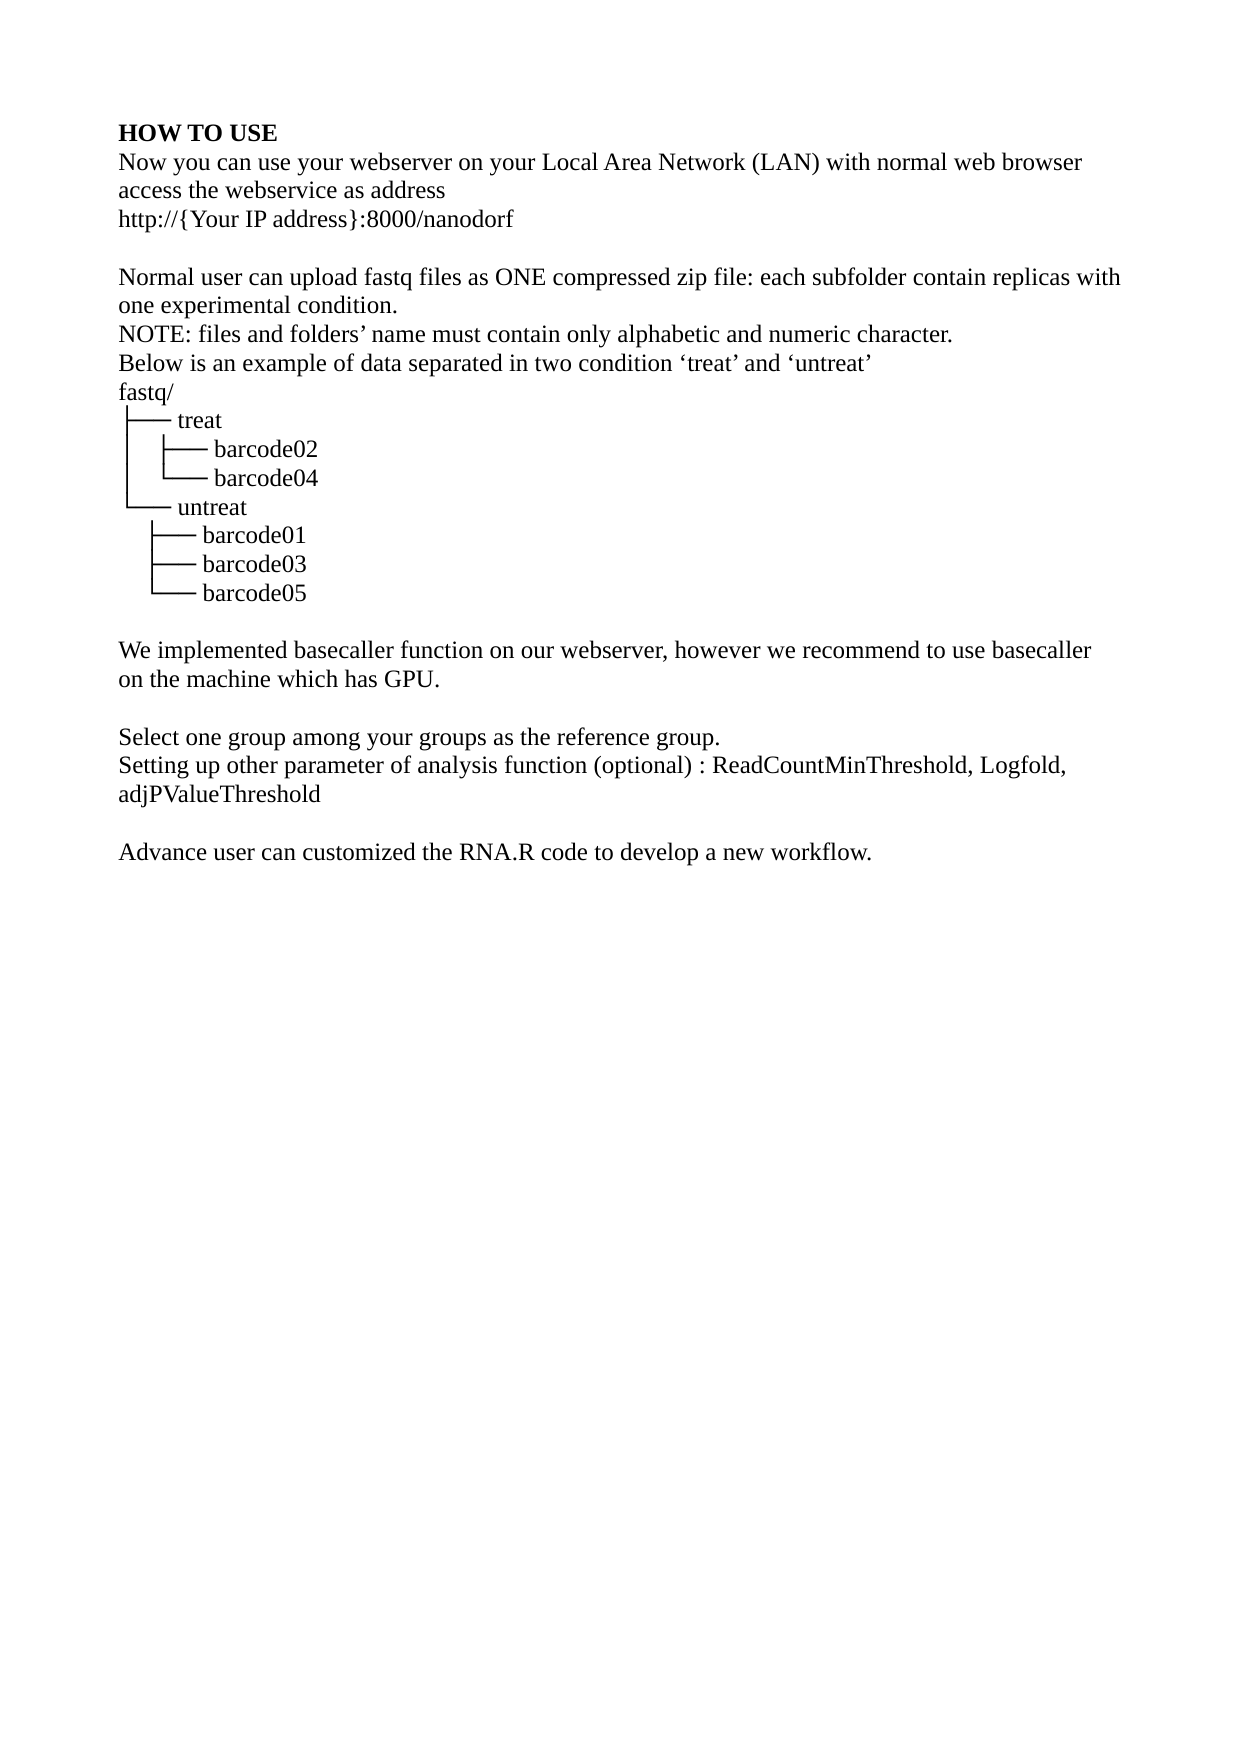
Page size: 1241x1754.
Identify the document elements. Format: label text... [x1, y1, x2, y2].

text └── untreat [118, 492, 1122, 521]
text Advance user can customized the RNA.R code to develop a new workflow. [118, 837, 1122, 866]
text Normal user can upload fastq files as ONE compressed zip file: each subfolder contain replicas with one experimental condition. [118, 262, 1122, 319]
text fastq/ [118, 377, 1122, 406]
text Now you can use your webserver on your Local Area Network (LAN) with normal web browser [118, 147, 1122, 176]
text │ └── barcode04 [128, 463, 1122, 492]
text ├── barcode03 [118, 549, 151, 578]
text Below is an example of data separated in two condition ‘treat’ and ‘untreat’ [118, 348, 1122, 377]
text We implemented basecaller function on our webserver, however we recommend to use basecaller on the machine which has GPU. [118, 636, 1122, 693]
text │ ├── barcode02 [128, 434, 162, 463]
text Select one group among your groups as the reference group. [118, 722, 1122, 751]
text │ ├── barcode02 [164, 434, 1122, 463]
text ├── treat [128, 406, 1122, 434]
text Setting up other parameter of analysis function (optional) : ReadCountMinThreshold, Logfold, adjPValueThreshold [118, 751, 1122, 808]
text NOTE: files and folders’ name must contain only alphabetic and numeric character. [118, 319, 1122, 348]
text ├── barcode01 [118, 521, 151, 549]
text ├── barcode01 [153, 521, 1122, 549]
text ├── barcode03 [153, 549, 1122, 578]
text HOW TO USE [118, 118, 1122, 147]
text └── barcode05 [118, 578, 1122, 607]
text ├── treat [118, 406, 126, 434]
text access the webservice as address [118, 176, 1122, 204]
text http://{Your IP address}:8000/nanodorf [118, 204, 1122, 233]
